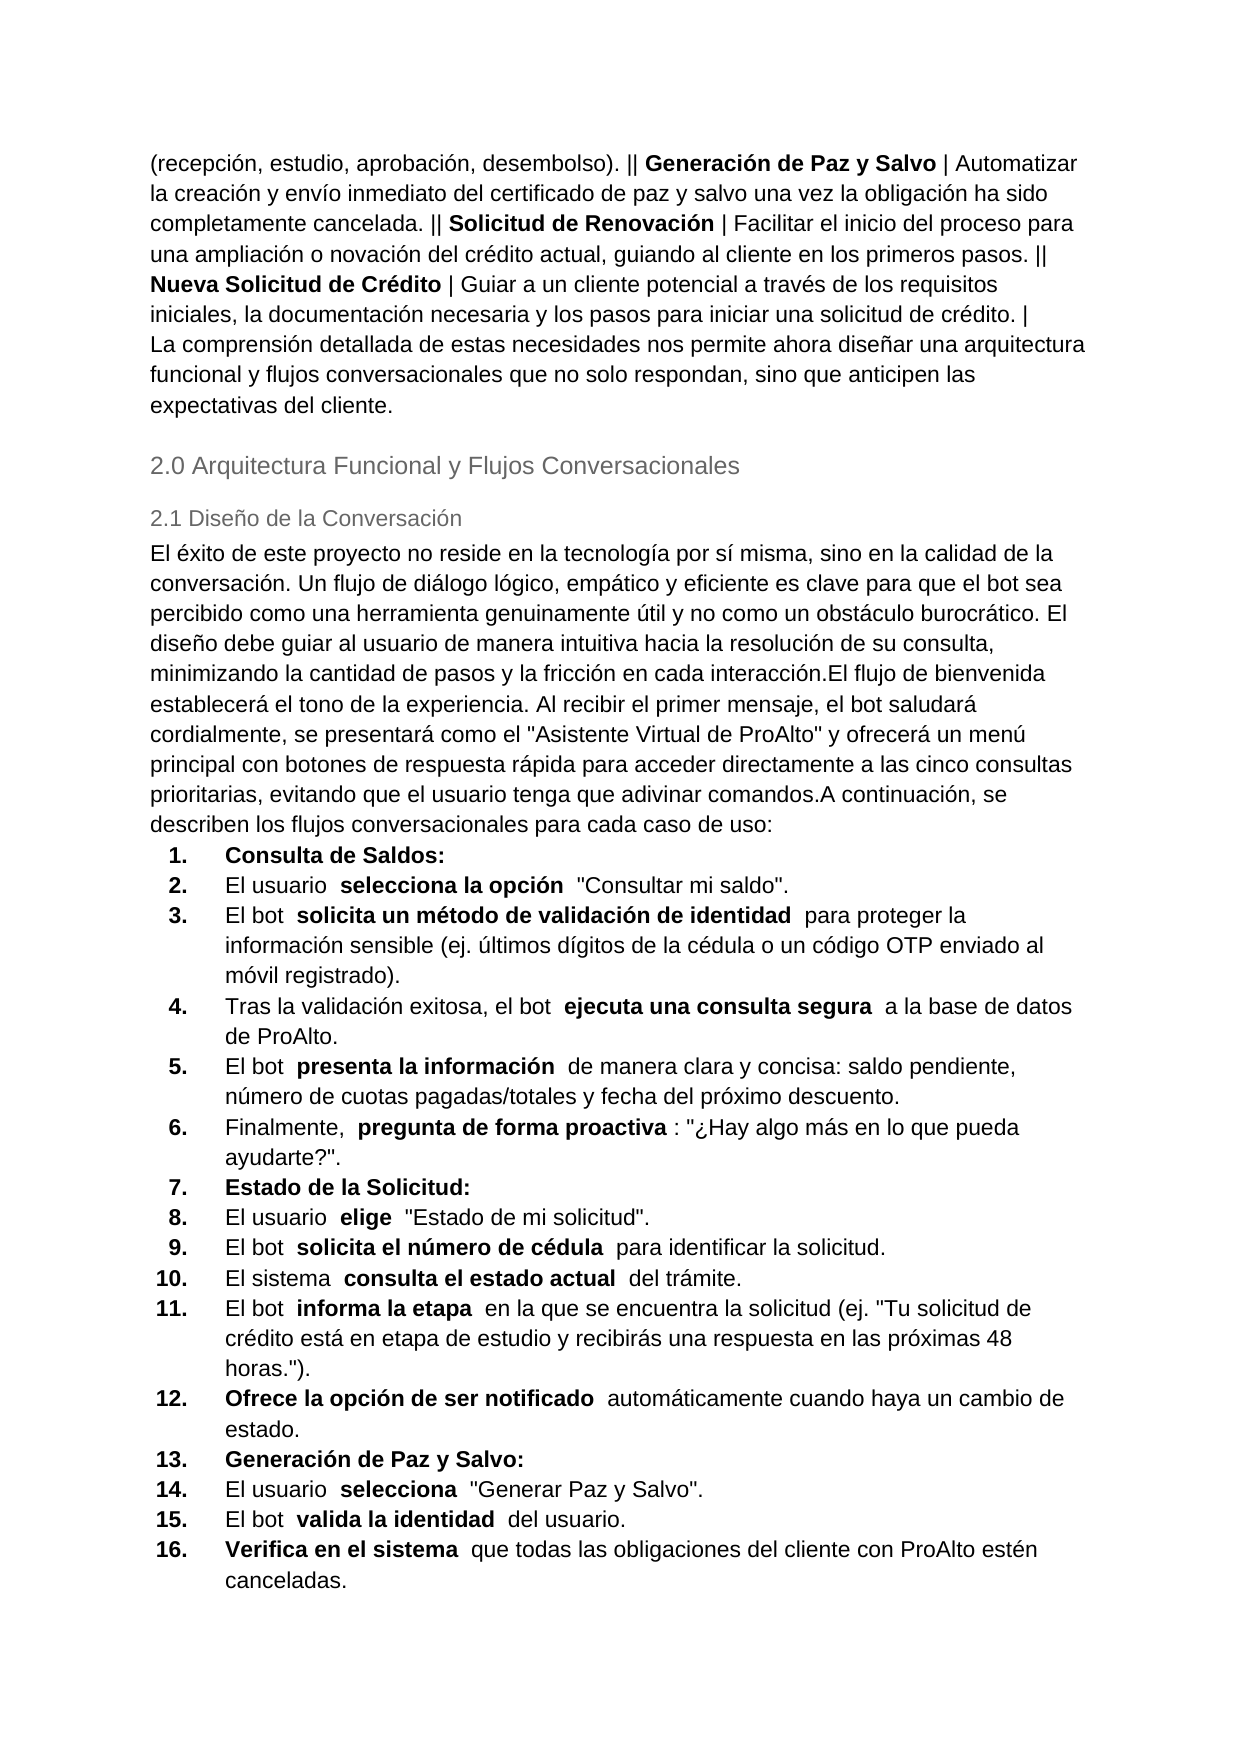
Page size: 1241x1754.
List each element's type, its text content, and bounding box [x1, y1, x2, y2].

list Consulta de Saldos: [187, 842, 1090, 868]
list El bot valida la identidad del usuario. [187, 1506, 1090, 1532]
list El bot solicita el número de cédula para identificar la solicitud. [187, 1234, 1090, 1261]
list El usuario elige "Estado de mi solicitud". [187, 1204, 1090, 1230]
list El sistema consulta el estado actual del trámite. [187, 1264, 1090, 1291]
list Generación de Paz y Salvo: [187, 1446, 1090, 1472]
list Verifica en el sistema que todas las obligaciones del cliente con ProAlto estén canceladas. [187, 1536, 1090, 1593]
list El bot informa la etapa en la que se encuentra la solicitud (ej. "Tu solicitud de crédito está en etapa de estudio y recibirás una respuesta en las próximas 48 horas."). [187, 1295, 1090, 1381]
text (recepción, estudio, aprobación, desembolso). || Generación de Paz y Salvo | Automatizar la creación y envío inmediato del certificado de paz y salvo una vez la obligación ha sido completamente cancelada. || Solicitud de Renovación | Facilitar el inicio del proceso para una ampliación o novación del crédito actual, guiando al cliente en los primeros pasos. || Nueva Solicitud de Crédito | Guiar a un cliente potencial a través de los requisitos iniciales, la documentación necesaria y los pasos para iniciar una solicitud de crédito. | [150, 150, 1090, 327]
list Finalmente, pregunta de forma proactiva : "¿Hay algo más en lo que pueda ayudarte?". [187, 1113, 1090, 1170]
subtitle 2.0 Arquitectura Funcional y Flujos Conversacionales [150, 451, 1090, 480]
list El usuario selecciona "Generar Paz y Salvo". [187, 1476, 1090, 1502]
list El bot solicita un método de validación de identidad para proteger la información sensible (ej. últimos dígitos de la cédula o un código OTP enviado al móvil registrado). [187, 902, 1090, 989]
list El bot presenta la información de manera clara y concisa: saldo pendiente, número de cuotas pagadas/totales y fecha del próximo descuento. [187, 1053, 1090, 1109]
list Tras la validación exitosa, el bot ejecuta una consulta segura a la base de datos de ProAlto. [187, 993, 1090, 1049]
text El éxito de este proyecto no reside en la tecnología por sí misma, sino en la calidad de la conversación. Un flujo de diálogo lógico, empático y eficiente es clave para que el bot sea percibido como una herramienta genuinamente útil y no como un obstáculo burocrático. El diseño debe guiar al usuario de manera intuitiva hacia la resolución de su consulta, minimizando la cantidad de pasos y la fricción en cada interacción.El flujo de bienvenida establecerá el tono de la experiencia. Al recibir el primer mensaje, el bot saludará cordialmente, se presentará como el "Asistente Virtual de ProAlto" y ofrecerá un menú principal con botones de respuesta rápida para acceder directamente a las cinco consultas prioritarias, evitando que el usuario tenga que adivinar comandos.A continuación, se describen los flujos conversacionales para cada caso de uso: [150, 539, 1090, 838]
list Estado de la Solicitud: [187, 1174, 1090, 1200]
list Ofrece la opción de ser notificado automáticamente cuando haya un cambio de estado. [187, 1385, 1090, 1442]
text La comprensión detallada de estas necesidades nos permite ahora diseñar una arquitectura funcional y flujos conversacionales que no solo respondan, sino que anticipen las expectativas del cliente. [150, 331, 1090, 418]
list El usuario selecciona la opción "Consultar mi saldo". [187, 872, 1090, 898]
subtitle 2.1 Diseño de la Conversación [150, 505, 1090, 531]
